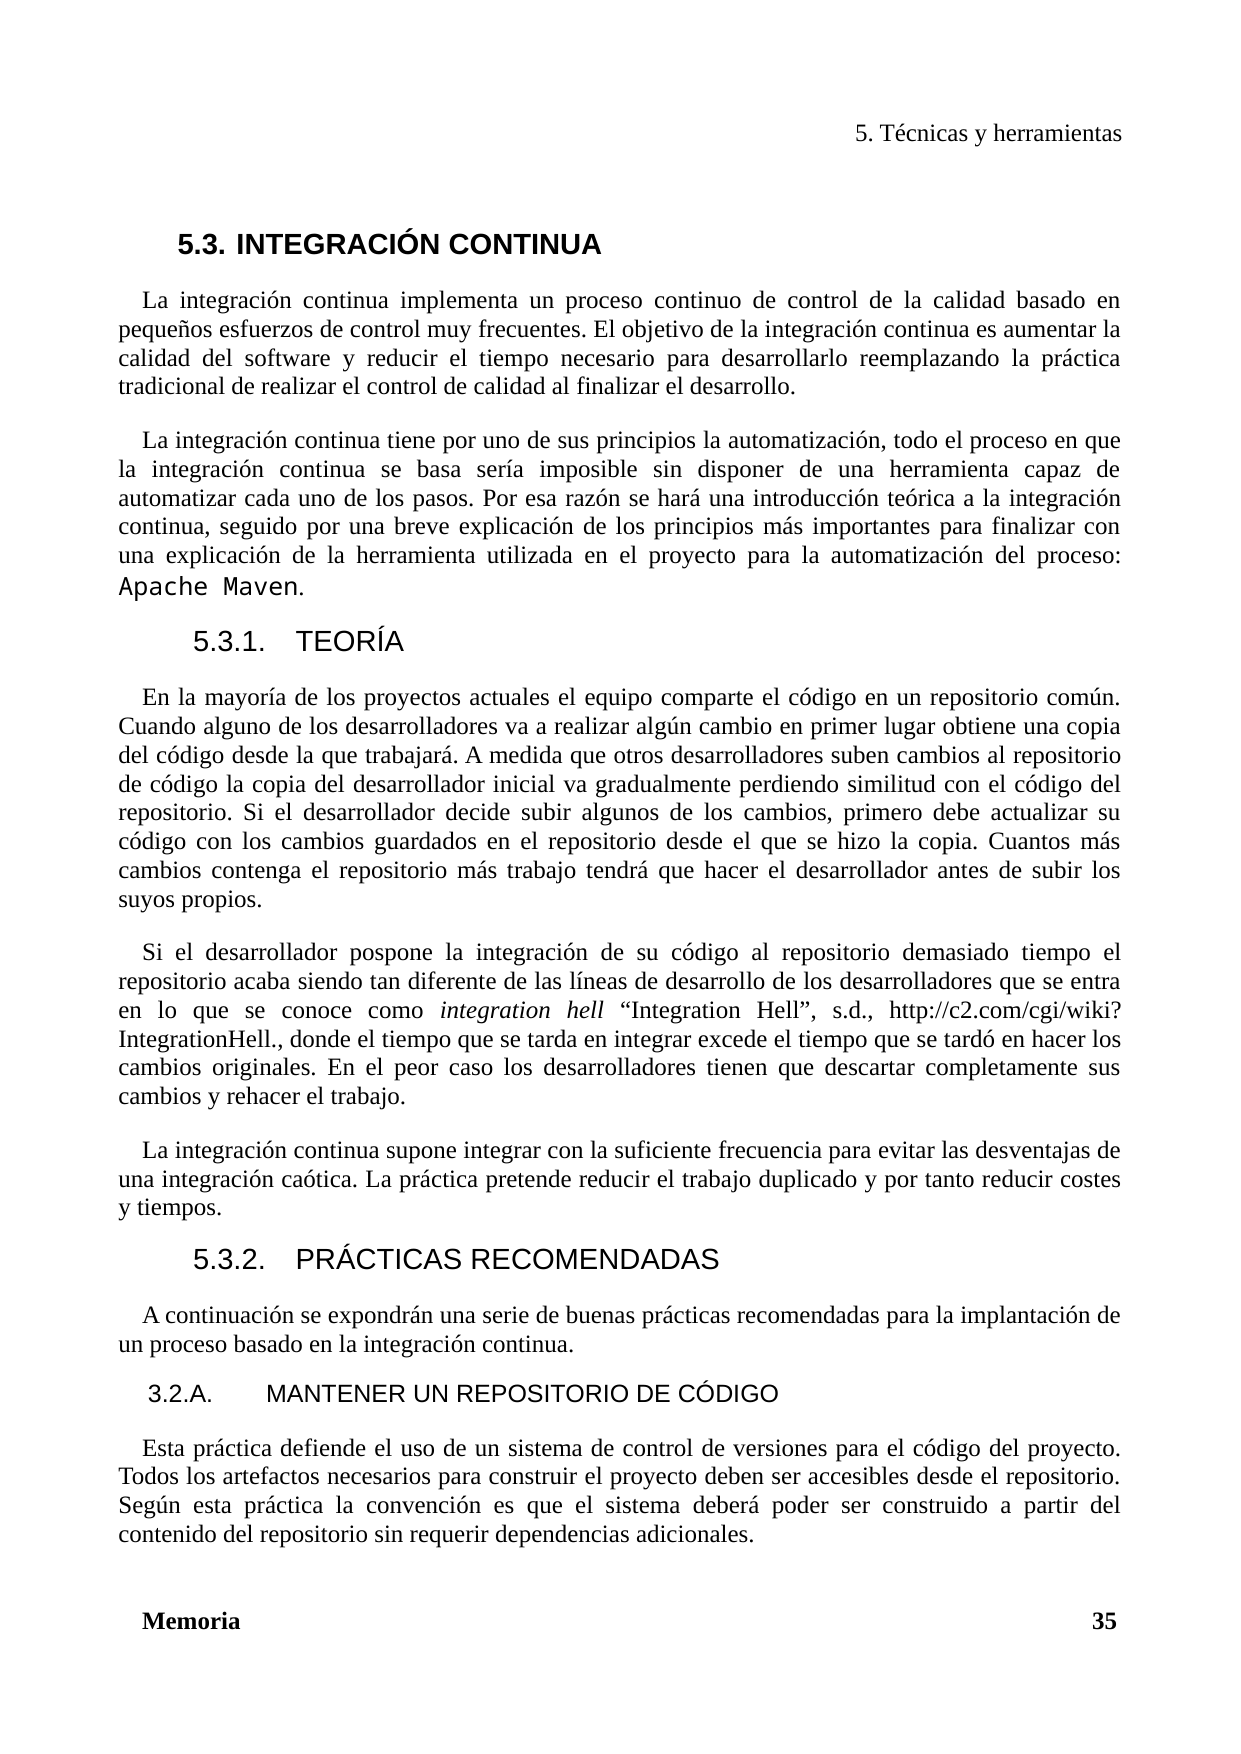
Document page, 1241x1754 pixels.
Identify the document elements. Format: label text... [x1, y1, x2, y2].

subtitle Integración continua [177, 227, 1122, 260]
subtitle Teoría [266, 624, 1122, 657]
subtitle Prácticas recomendadas [266, 1242, 1122, 1276]
text La integración continua supone integrar con la suficiente frecuencia para evitar las desventajas de una integración caótica. La práctica pretende reducir el trabajo duplicado y por tanto reducir costes y tiempos. [118, 1135, 1122, 1221]
text En la mayoría de los proyectos actuales el equipo comparte el código en un repositorio común. Cuando alguno de los desarrolladores va a realizar algún cambio en primer lugar obtiene una copia del código desde la que trabajará. A medida que otros desarrolladores suben cambios al repositorio de código la copia del desarrollador inicial va gradualmente perdiendo similitud con el código del repositorio. Si el desarrollador decide subir algunos de los cambios, primero debe actualizar su código con los cambios guardados en el repositorio desde el que se hizo la copia. Cuantos más cambios contenga el repositorio más trabajo tendrá que hacer el desarrollador antes de subir los suyos propios. [118, 682, 1122, 912]
text A continuación se expondrán una serie de buenas prácticas recomendadas para la implantación de un proceso basado en la integración continua. [118, 1301, 1122, 1358]
text Esta práctica defiende el uso de un sistema de control de versiones para el código del proyecto. Todos los artefactos necesarios para construir el proyecto deben ser accesibles desde el repositorio. Según esta práctica la convención es que el sistema deberá poder ser construido a partir del contenido del repositorio sin requerir dependencias adicionales. [118, 1433, 1122, 1548]
text La integración continua tiene por uno de sus principios la automatización, todo el proceso en que la integración continua se basa sería imposible sin disponer de una herramienta capaz de automatizar cada uno de los pasos. Por esa razón se hará una introducción teórica a la integración continua, seguido por una breve explicación de los principios más importantes para finalizar con una explicación de la herramienta utilizada en el proyecto para la automatización del proceso: Apache Maven. [118, 425, 1122, 603]
text La integración continua implementa un proceso continuo de control de la calidad basado en pequeños esfuerzos de control muy frecuentes. El objetivo de la integración continua es aumentar la calidad del software y reducir el tiempo necesario para desarrollarlo reemplazando la práctica tradicional de realizar el control de calidad al finalizar el desarrollo. [118, 285, 1122, 400]
subtitle Mantener un repositorio de código [148, 1379, 1122, 1408]
text Si el desarrollador pospone la integración de su código al repositorio demasiado tiempo el repositorio acaba siendo tan diferente de las líneas de desarrollo de los desarrolladores que se entra en lo que se conoce como integration hell “Integration Hell”, s.d., http://c2.com/cgi/wiki?IntegrationHell., donde el tiempo que se tarda en integrar excede el tiempo que se tardó en hacer los cambios originales. En el peor caso los desarrolladores tienen que descartar completamente sus cambios y rehacer el trabajo. [118, 937, 1122, 1110]
